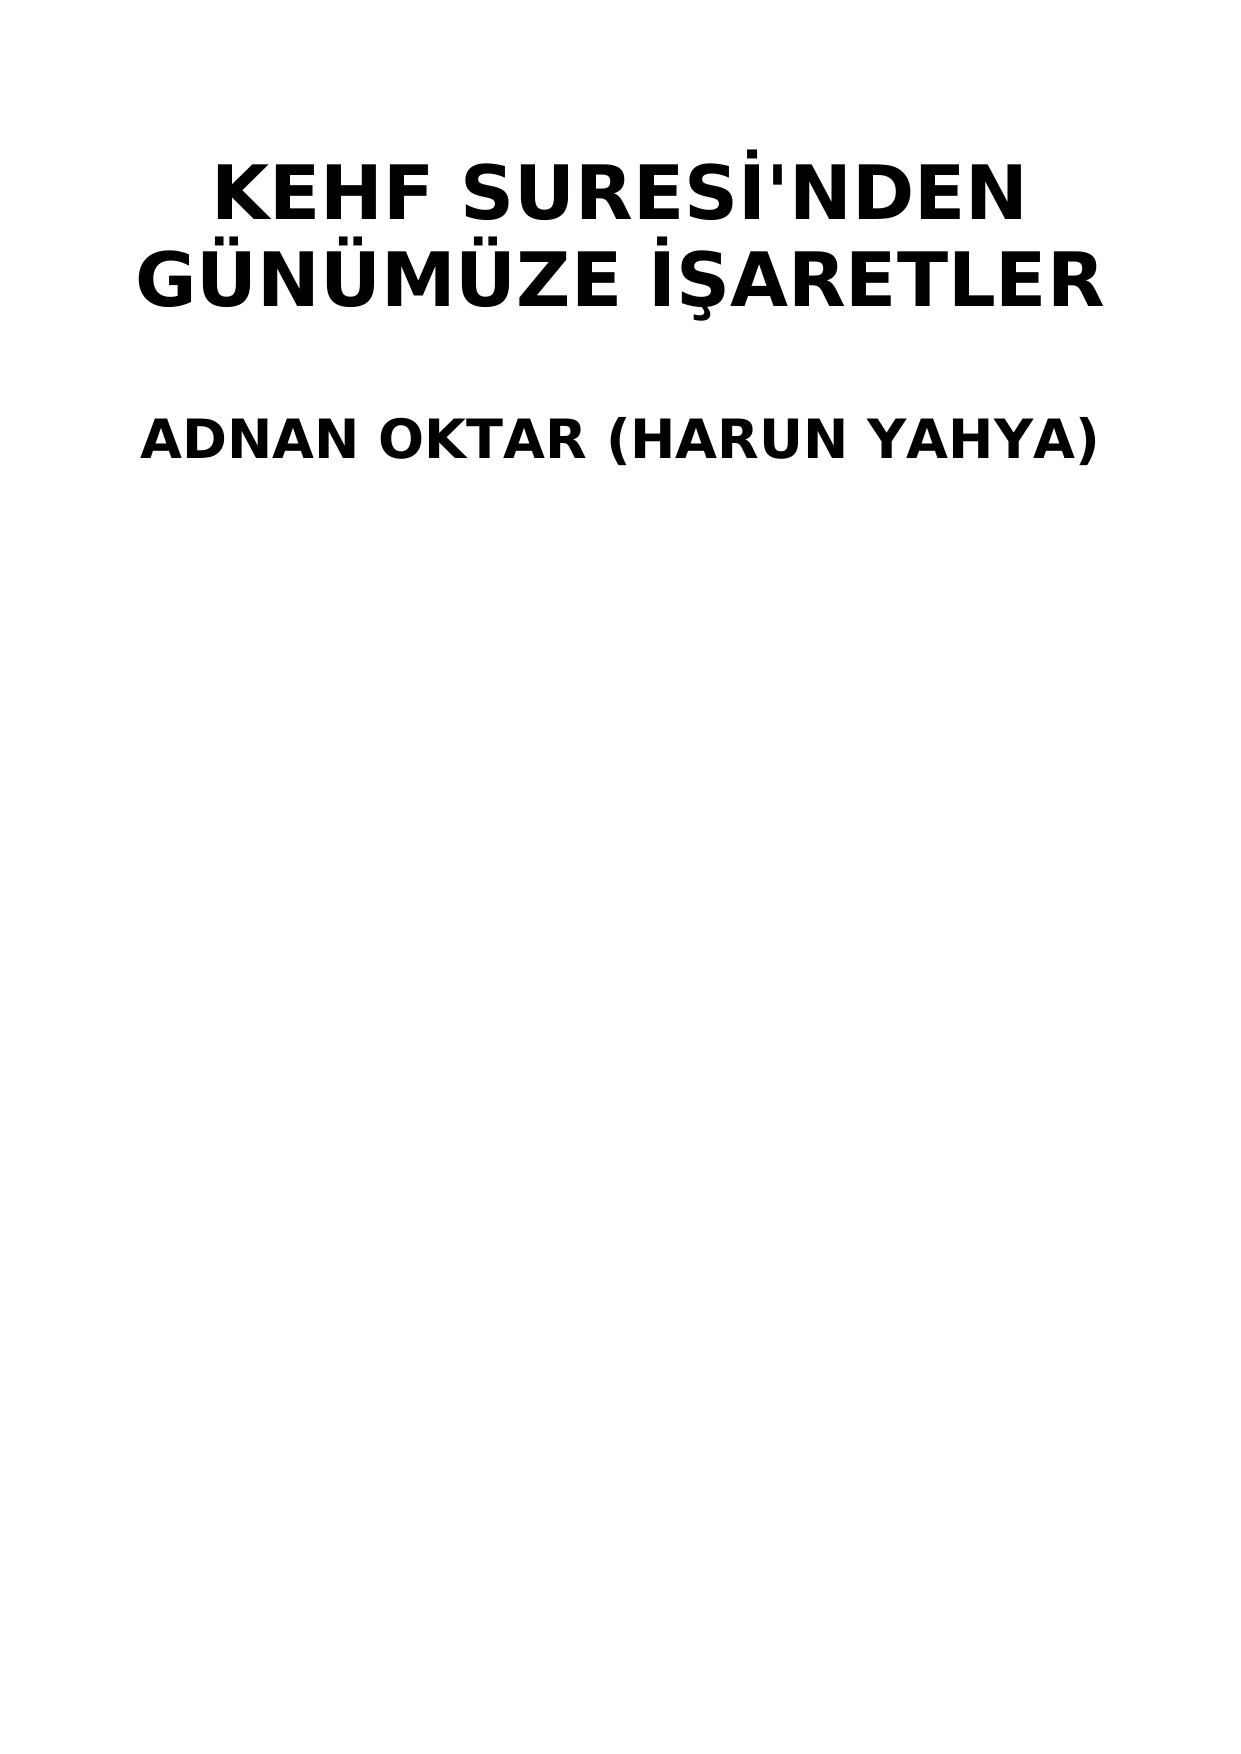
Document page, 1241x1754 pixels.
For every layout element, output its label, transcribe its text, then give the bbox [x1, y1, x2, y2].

subtitle KEHF SURESİ'NDEN GÜNÜMÜZE İŞARETLER [75, 150, 1165, 324]
text ADNAN OKTAR (HARUN YAHYA) [75, 408, 1165, 471]
